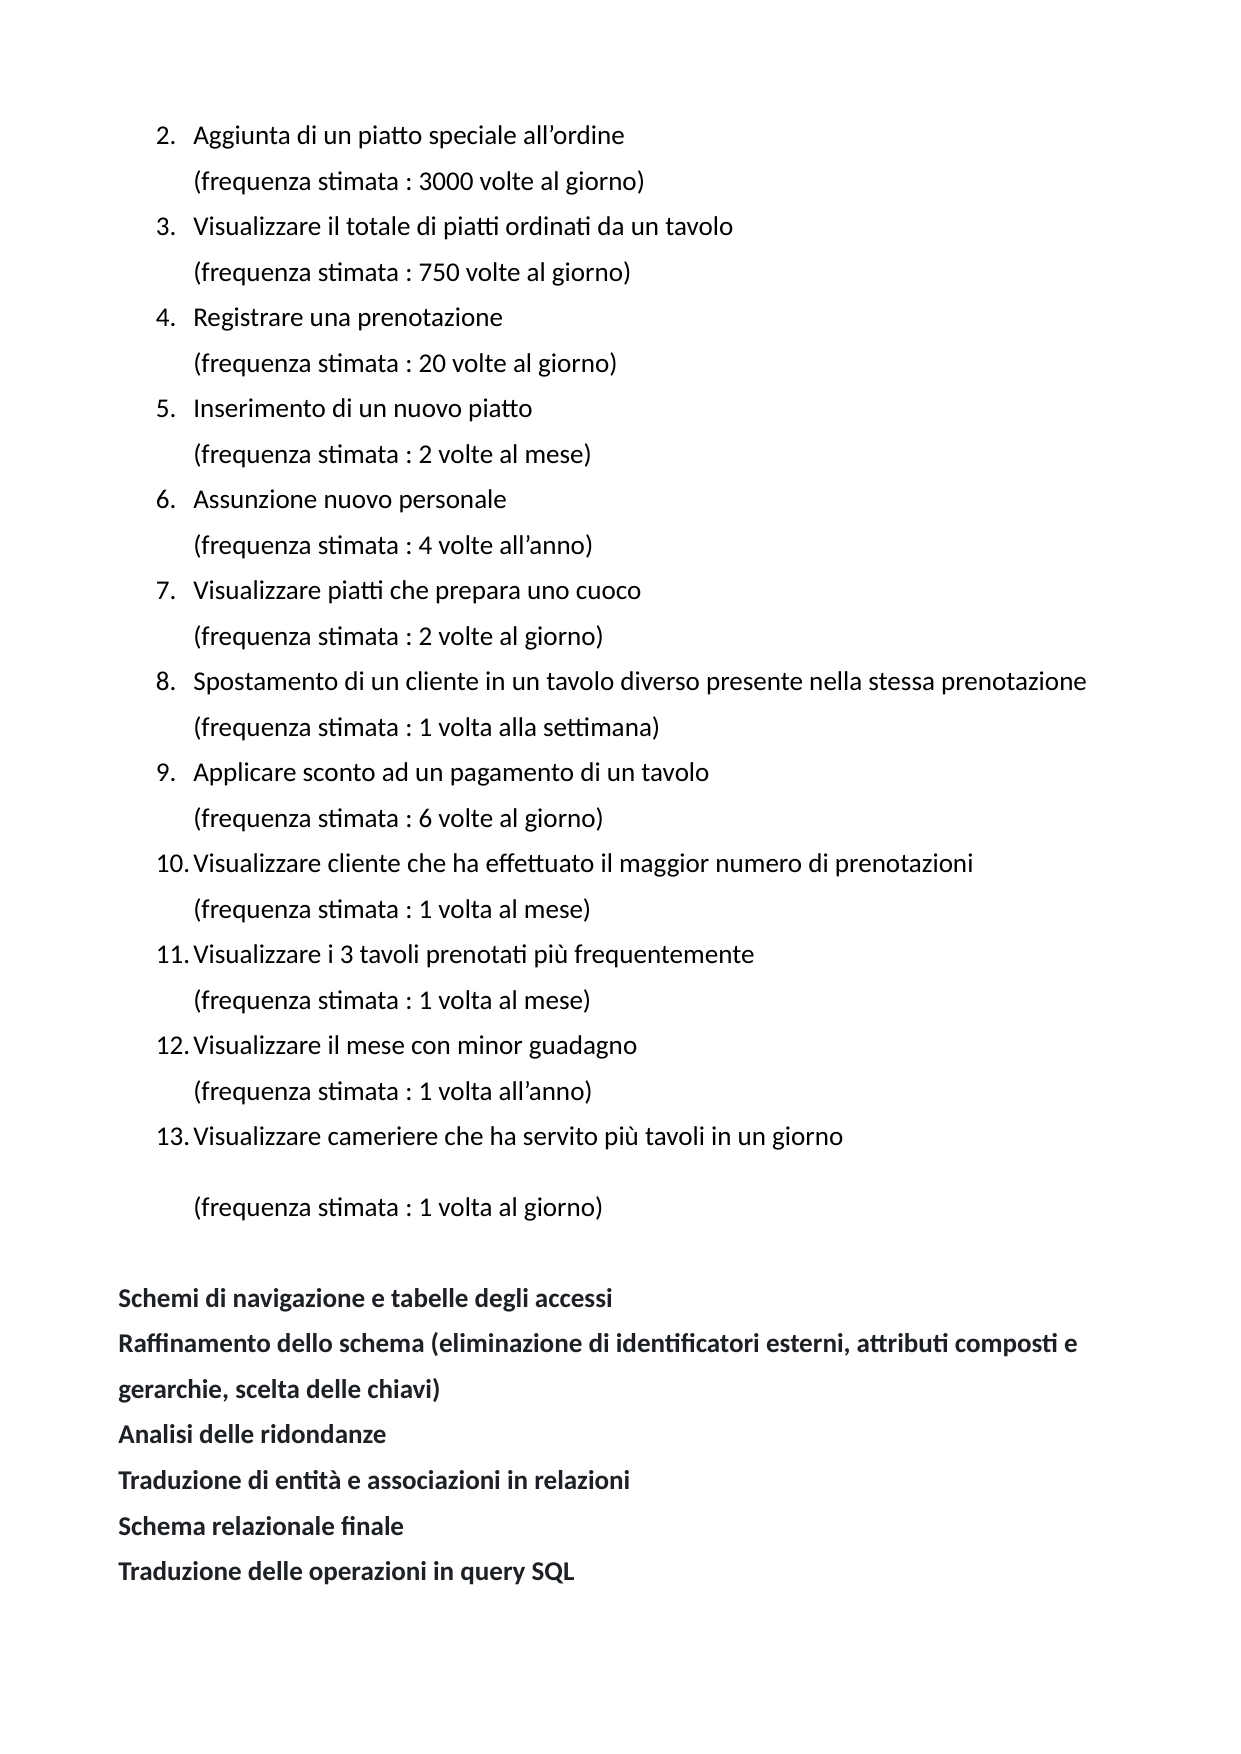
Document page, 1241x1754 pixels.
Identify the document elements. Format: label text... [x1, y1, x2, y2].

list Visualizzare il totale di piatti ordinati da un tavolo [156, 209, 1122, 242]
list (frequenza stimata : 4 volte all’anno) [156, 528, 1122, 561]
list Visualizzare i 3 tavoli prenotati più frequentemente [156, 937, 1122, 971]
list Visualizzare cliente che ha effettuato il maggior numero di prenotazioni [156, 846, 1122, 879]
text Traduzione delle operazioni in query SQL [118, 1554, 1122, 1587]
text Schemi di navigazione e tabelle degli accessi [118, 1281, 1122, 1314]
list (frequenza stimata : 750 volte al giorno) [156, 255, 1122, 288]
list (frequenza stimata : 6 volte al giorno) [156, 801, 1122, 834]
list (frequenza stimata : 20 volte al giorno) [156, 346, 1122, 379]
text Schema relazionale finale [118, 1509, 1122, 1542]
list (frequenza stimata : 2 volte al mese) [156, 437, 1122, 470]
list (frequenza stimata : 1 volta al giorno) [156, 1190, 1122, 1223]
text Traduzione di entità e associazioni in relazioni [118, 1463, 1122, 1496]
list (frequenza stimata : 1 volta al mese) [156, 983, 1122, 1016]
list Aggiunta di un piatto speciale all’ordine [156, 118, 1122, 151]
list (frequenza stimata : 3000 volte al giorno) [156, 164, 1122, 197]
list (frequenza stimata : 2 volte al giorno) [156, 619, 1122, 652]
list Registrare una prenotazione [156, 300, 1122, 333]
list Visualizzare cameriere che ha servito più tavoli in un giorno [156, 1119, 1122, 1153]
text Raffinamento dello schema (eliminazione di identificatori esterni, attributi composti e gerarchie, scelta delle chiavi) [118, 1327, 1122, 1405]
list Assunzione nuovo personale [156, 482, 1122, 515]
list Visualizzare piatti che prepara uno cuoco [156, 573, 1122, 606]
list Visualizzare il mese con minor guadagno [156, 1028, 1122, 1062]
list Applicare sconto ad un pagamento di un tavolo [156, 755, 1122, 788]
text Analisi delle ridondanze [118, 1418, 1122, 1451]
list Spostamento di un cliente in un tavolo diverso presente nella stessa prenotazione (frequenza stimata : 1 volta alla settimana) [156, 664, 1122, 743]
list (frequenza stimata : 1 volta al mese) [156, 892, 1122, 925]
list Inserimento di un nuovo piatto [156, 391, 1122, 424]
list (frequenza stimata : 1 volta all’anno) [156, 1074, 1122, 1107]
